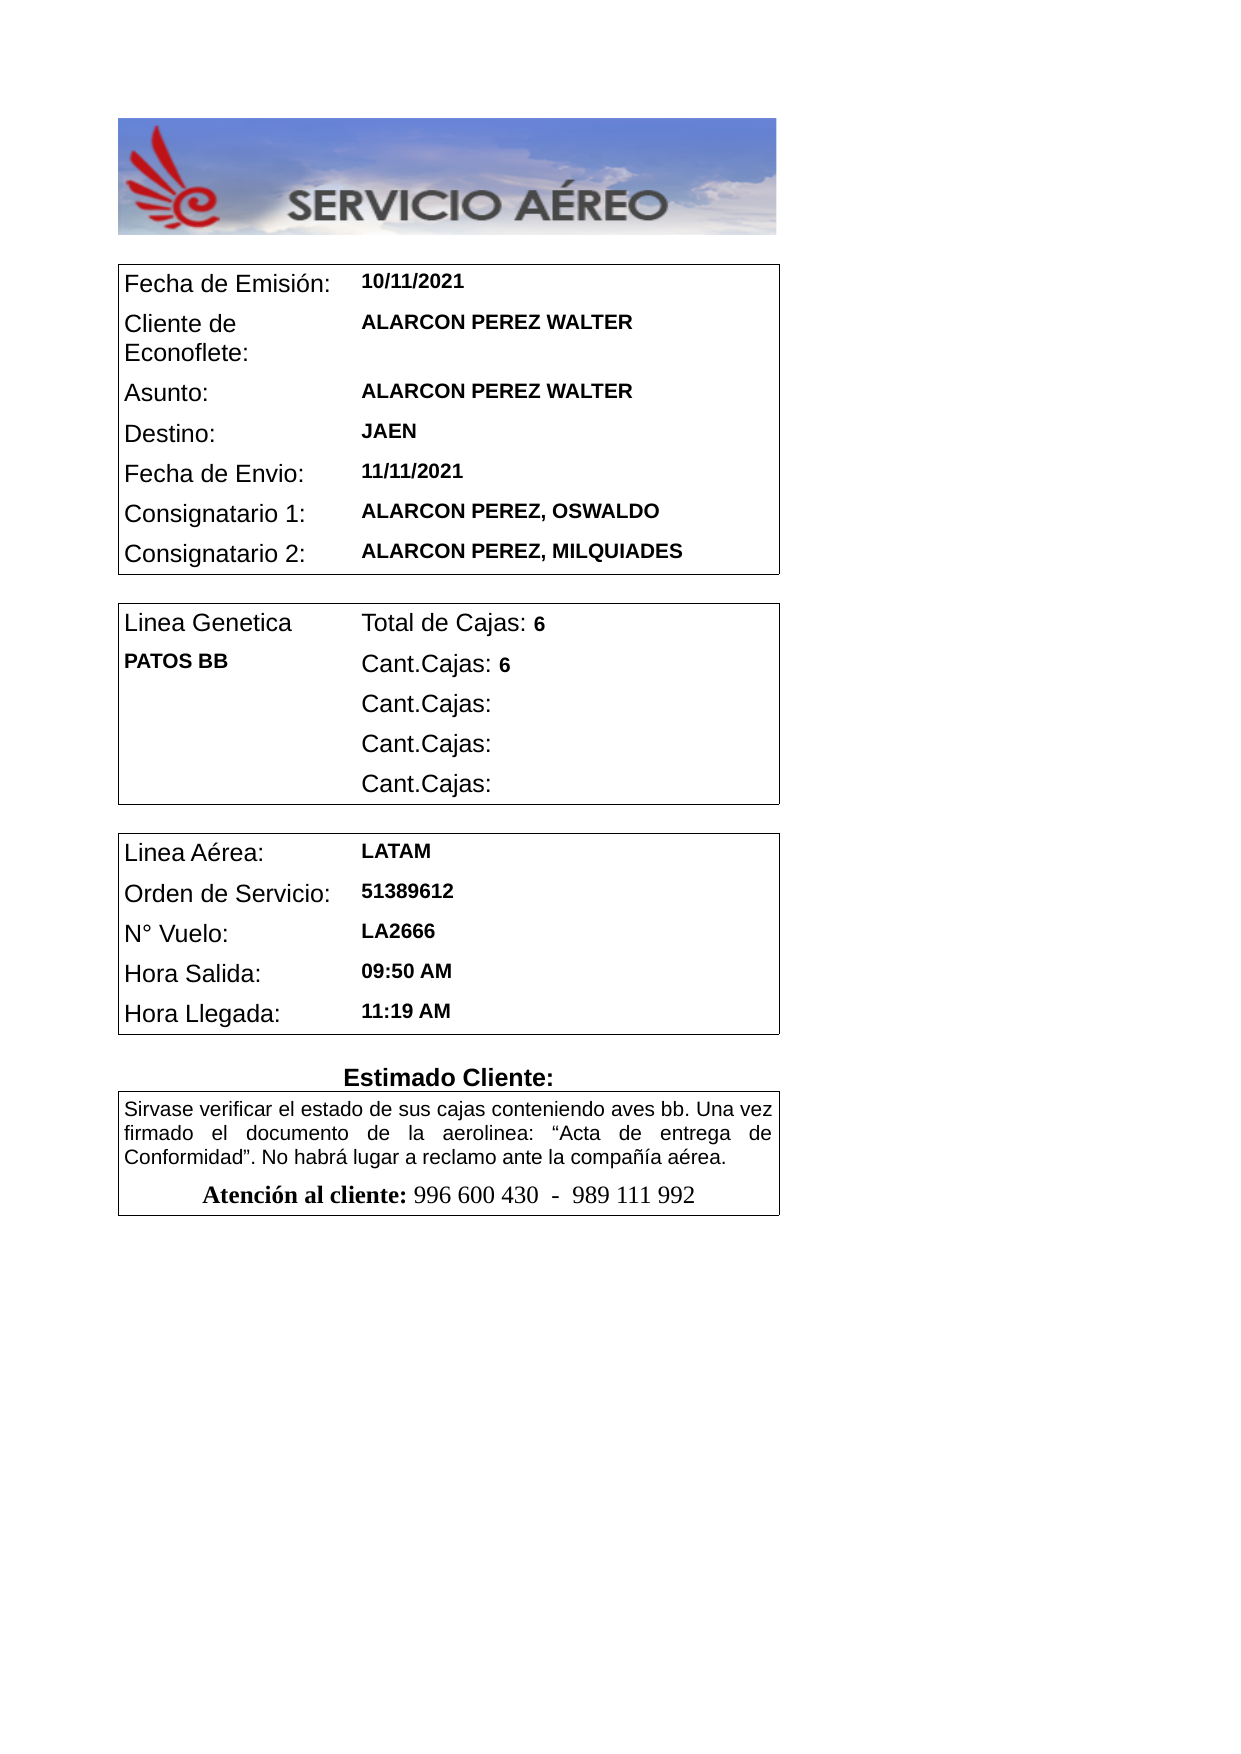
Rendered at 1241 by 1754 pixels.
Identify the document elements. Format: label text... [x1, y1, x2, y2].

table_header 10/11/2021 [356, 265, 779, 304]
table_cell Cliente de Econoflete: [119, 304, 356, 373]
table_cell PATOS BB [119, 643, 356, 683]
table_cell Cant.Cajas: [356, 764, 779, 804]
table_cell LA2666 [356, 913, 779, 953]
table_cell Cant.Cajas: [356, 683, 779, 723]
table_cell JAEN [356, 413, 779, 453]
table_cell [356, 805, 779, 833]
table_cell 11:19 AM [356, 994, 779, 1034]
table_cell [118, 805, 356, 833]
table_cell Linea Genetica [119, 604, 356, 643]
table_cell ALARCON PEREZ, OSWALDO [356, 493, 779, 533]
table_cell Total de Cajas: 6 [356, 604, 779, 643]
table_cell N° Vuelo: [119, 913, 356, 953]
table_cell Cant.Cajas: [356, 723, 779, 763]
table_cell Atención al cliente: 996 600 430 - 989 111 992 [119, 1175, 779, 1215]
table_cell [119, 764, 356, 804]
table_cell Destino: [119, 413, 356, 453]
table_cell Cant.Cajas: 6 [356, 643, 779, 683]
table_cell 11/11/2021 [356, 453, 779, 493]
table_cell Fecha de Envio: [119, 453, 356, 493]
table_cell Consignatario 2: [119, 534, 356, 574]
table_cell 51389612 [356, 873, 779, 913]
table_cell Hora Salida: [119, 953, 356, 993]
table_cell ALARCON PEREZ WALTER [356, 304, 779, 373]
table_cell Linea Aérea: [119, 834, 356, 873]
table_cell 09:50 AM [356, 953, 779, 993]
table_cell [118, 575, 356, 603]
table_cell [119, 723, 356, 763]
table_cell ALARCON PEREZ WALTER [356, 373, 779, 413]
table_cell Consignatario 1: [119, 493, 356, 533]
table_cell ALARCON PEREZ, MILQUIADES [356, 534, 779, 574]
table_cell Sirvase verificar el estado de sus cajas conteniendo aves bb. Una vez firmado el documento de la aerolinea: “Acta de entrega de Conformidad”. No habrá lugar a reclamo ante la compañía aérea. [119, 1092, 779, 1175]
table_cell Hora Llegada: [119, 994, 356, 1034]
table_cell Estimado Cliente: [118, 1035, 779, 1091]
table_cell [119, 683, 356, 723]
table_cell [356, 575, 779, 603]
picture [118, 118, 777, 235]
table_cell LATAM [356, 834, 779, 873]
table_cell Orden de Servicio: [119, 873, 356, 913]
table_header Fecha de Emisión: [119, 265, 356, 304]
table_cell Asunto: [119, 373, 356, 413]
